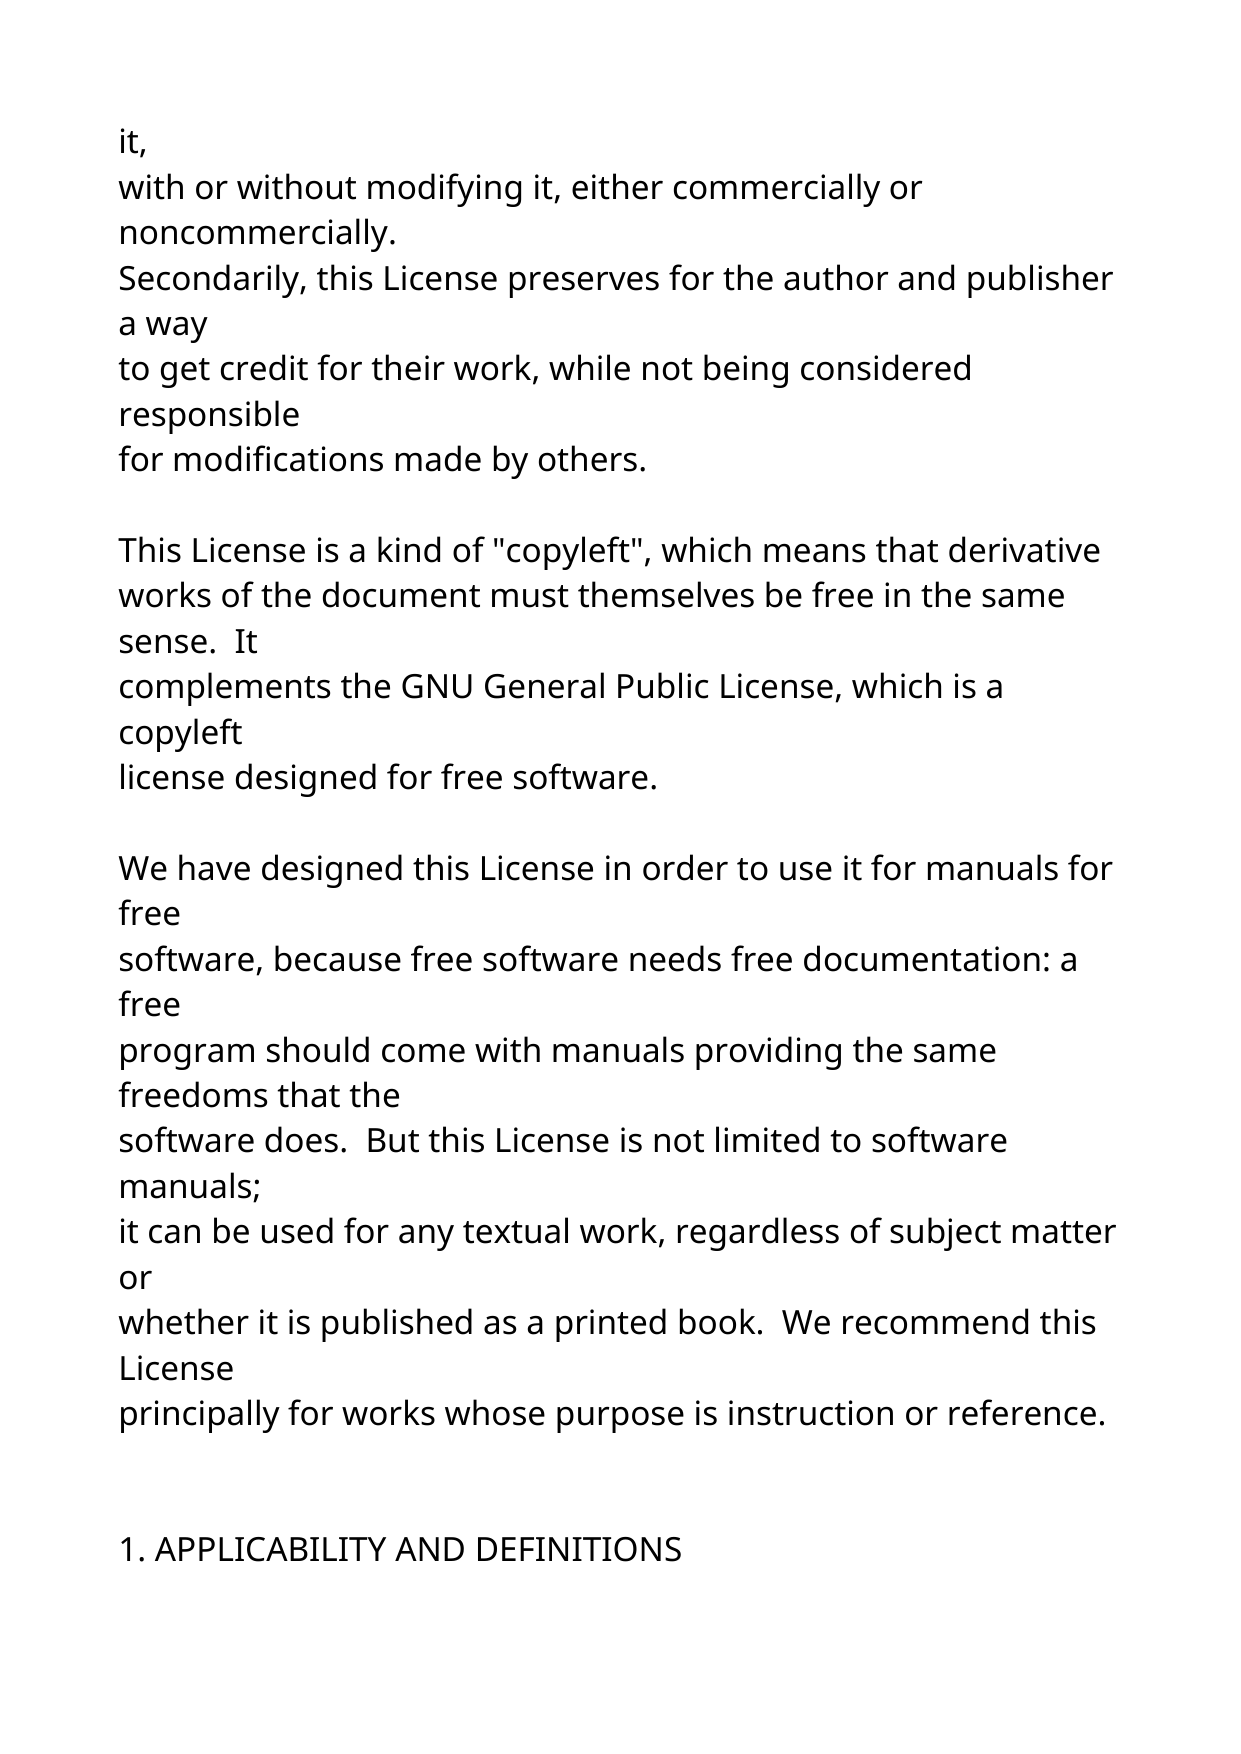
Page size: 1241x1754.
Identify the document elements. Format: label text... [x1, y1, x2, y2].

text This License is a kind of "copyleft", which means that derivative [118, 527, 1122, 572]
text with or without modifying it, either commercially or noncommercially. [118, 163, 1122, 254]
text to get credit for their work, while not being considered responsible [118, 345, 1122, 436]
text whether it is published as a printed book. We recommend this License [118, 1299, 1122, 1390]
text program should come with manuals providing the same freedoms that the [118, 1026, 1122, 1117]
text it, [118, 118, 1122, 163]
text works of the document must themselves be free in the same sense. It [118, 572, 1122, 663]
text principally for works whose purpose is instruction or reference. [118, 1390, 1122, 1435]
text software does. But this License is not limited to software manuals; [118, 1117, 1122, 1208]
text it can be used for any textual work, regardless of subject matter or [118, 1208, 1122, 1299]
text license designed for free software. [118, 754, 1122, 799]
text for modifications made by others. [118, 436, 1122, 481]
text We have designed this License in order to use it for manuals for free [118, 845, 1122, 936]
text software, because free software needs free documentation: a free [118, 936, 1122, 1026]
text Secondarily, this License preserves for the author and publisher a way [118, 254, 1122, 345]
text complements the GNU General Public License, which is a copyleft [118, 663, 1122, 754]
text 1. APPLICABILITY AND DEFINITIONS [118, 1526, 1122, 1571]
